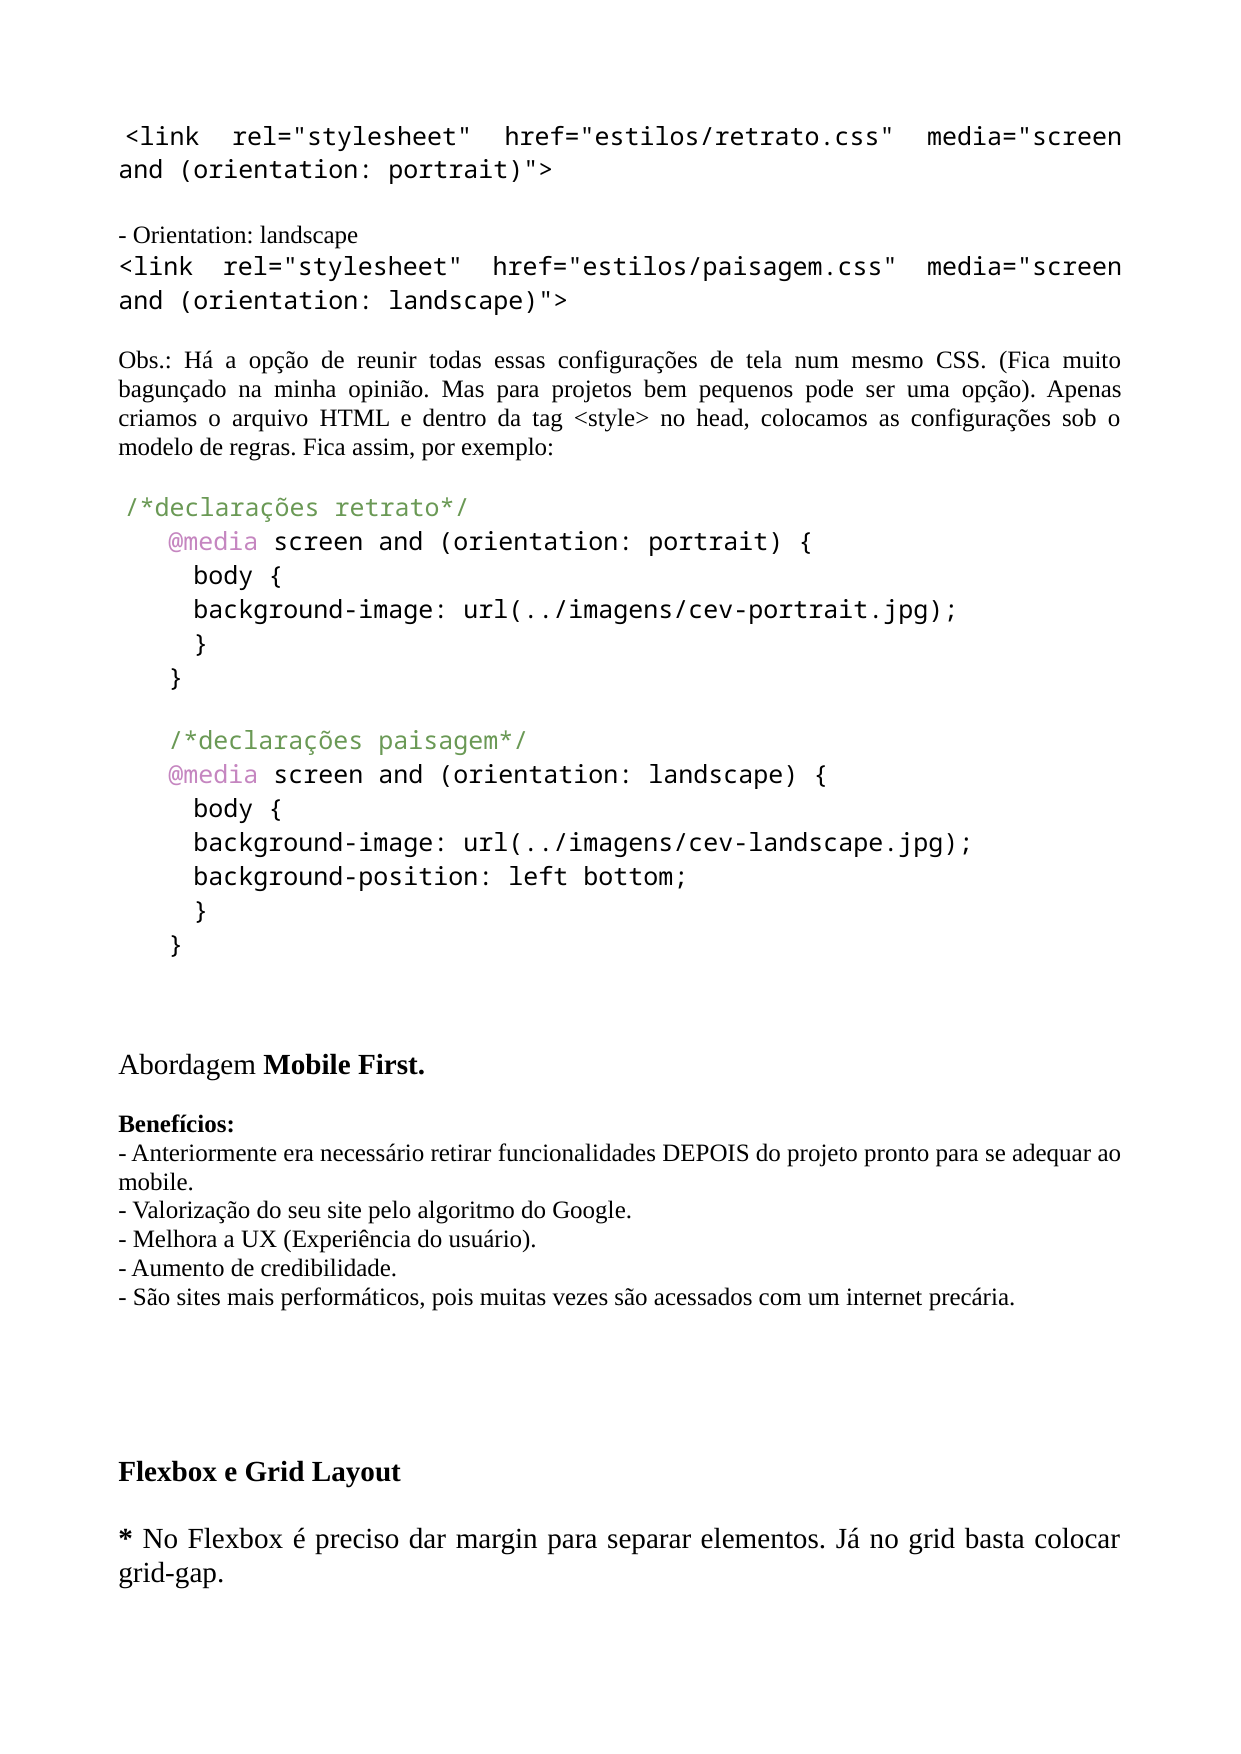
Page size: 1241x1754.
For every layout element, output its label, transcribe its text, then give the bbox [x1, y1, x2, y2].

text /*declarações paisagem*/ [118, 722, 1122, 756]
text - Aumento de credibilidade. [118, 1253, 1122, 1282]
text Abordagem Mobile First. [118, 1047, 1122, 1081]
text Obs.: Há a opção de reunir todas essas configurações de tela num mesmo CSS. (Fica muito bagunçado na minha opinião. Mas para projetos bem pequenos pode ser uma opção). Apenas criamos o arquivo HTML e dentro da tag <style> no head, colocamos as configurações sob o modelo de regras. Fica assim, por exemplo: [118, 345, 1122, 460]
text background-position: left bottom; [118, 858, 1122, 893]
text - Melhora a UX (Experiência do usuário). [118, 1224, 1122, 1253]
text } [118, 659, 1122, 693]
text * No Flexbox é preciso dar margin para separar elementos. Já no grid basta colocar grid-gap. [118, 1521, 1122, 1588]
text } [118, 927, 1122, 961]
text body { [118, 790, 1122, 824]
text - Anteriormente era necessário retirar funcionalidades DEPOIS do projeto pronto para se adequar ao mobile. [118, 1138, 1122, 1196]
text @media screen and (orientation: landscape) { [118, 756, 1122, 790]
text body { [118, 557, 1122, 591]
text } [118, 893, 1122, 927]
text } [118, 625, 1122, 659]
text /*declarações retrato*/ [118, 489, 1122, 523]
text Benefícios: [118, 1109, 1122, 1138]
text @media screen and (orientation: portrait) { [118, 523, 1122, 557]
text - Valorização do seu site pelo algoritmo do Google. [118, 1196, 1122, 1224]
text <link rel="stylesheet" href="estilos/retrato.css" media="screen and (orientation: portrait)"> [118, 118, 1122, 186]
text background-image: url(../imagens/cev-landscape.jpg); [118, 824, 1122, 858]
text background-image: url(../imagens/cev-portrait.jpg); [118, 591, 1122, 625]
text <link rel="stylesheet" href="estilos/paisagem.css" media="screen and (orientation: landscape)"> [118, 248, 1122, 317]
text - São sites mais performáticos, pois muitas vezes são acessados com um internet precária. [118, 1282, 1122, 1311]
text - Orientation: landscape [118, 220, 1122, 248]
text Flexbox e Grid Layout [118, 1454, 1122, 1488]
